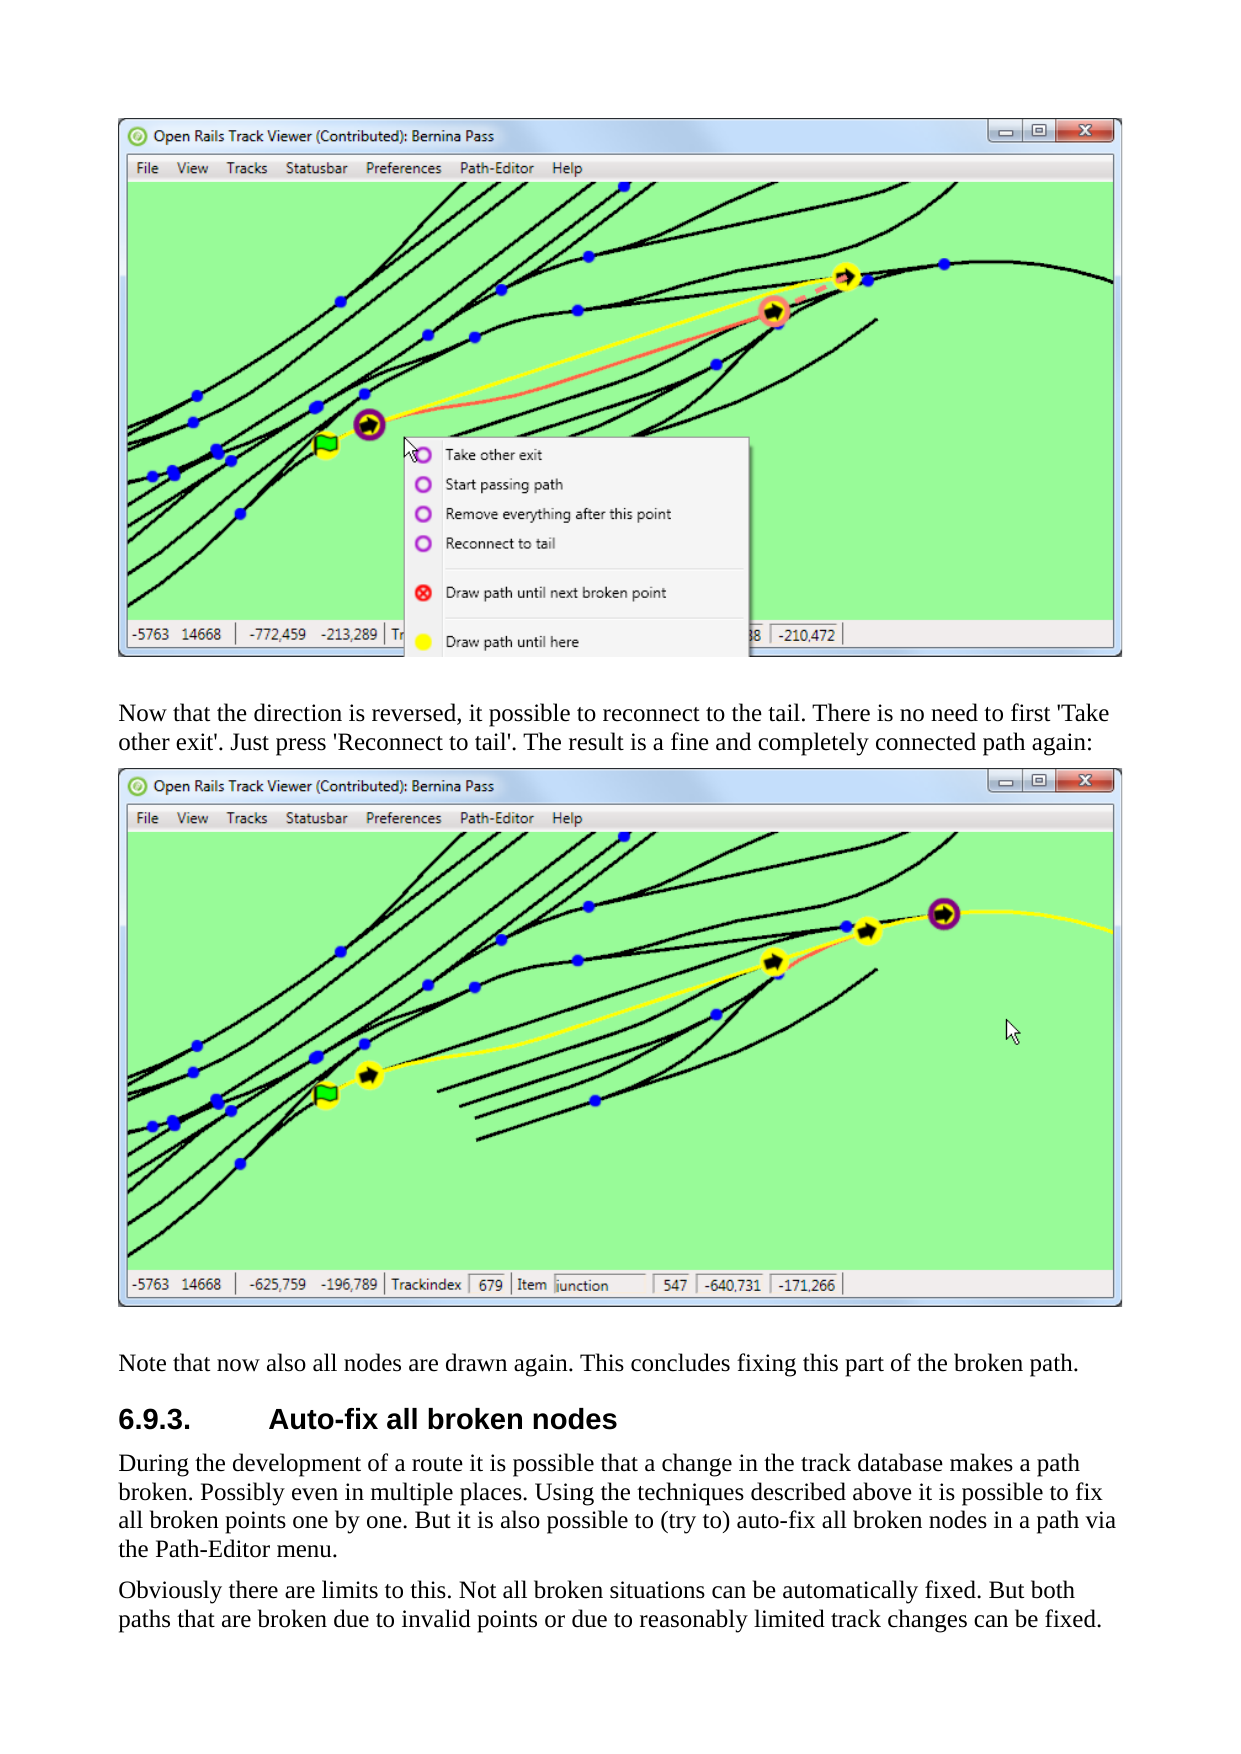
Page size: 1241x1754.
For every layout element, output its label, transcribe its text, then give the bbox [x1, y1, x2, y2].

picture [118, 768, 1123, 1307]
text Note that now also all nodes are drawn again. This concludes fixing this part of the broken path. [118, 1348, 1122, 1377]
text Now that the direction is reversed, it possible to reconnect to the tail. There is no need to first 'Take other exit'. Just press 'Reconnect to tail'. The result is a fine and completely connected path again: [118, 698, 1122, 756]
subtitle Auto-fix all broken nodes [118, 1402, 1122, 1436]
text During the development of a route it is possible that a change in the track database makes a path broken. Possibly even in multiple places. Using the techniques described above it is possible to fix all broken points one by one. But it is also possible to (try to) auto-fix all broken nodes in a path via the Path-Editor menu. [118, 1448, 1122, 1563]
picture [118, 118, 1123, 657]
text Obviously there are limits to this. Not all broken situations can be automatically fixed. But both paths that are broken due to invalid points or due to reasonably limited track changes can be fixed. [118, 1576, 1122, 1633]
